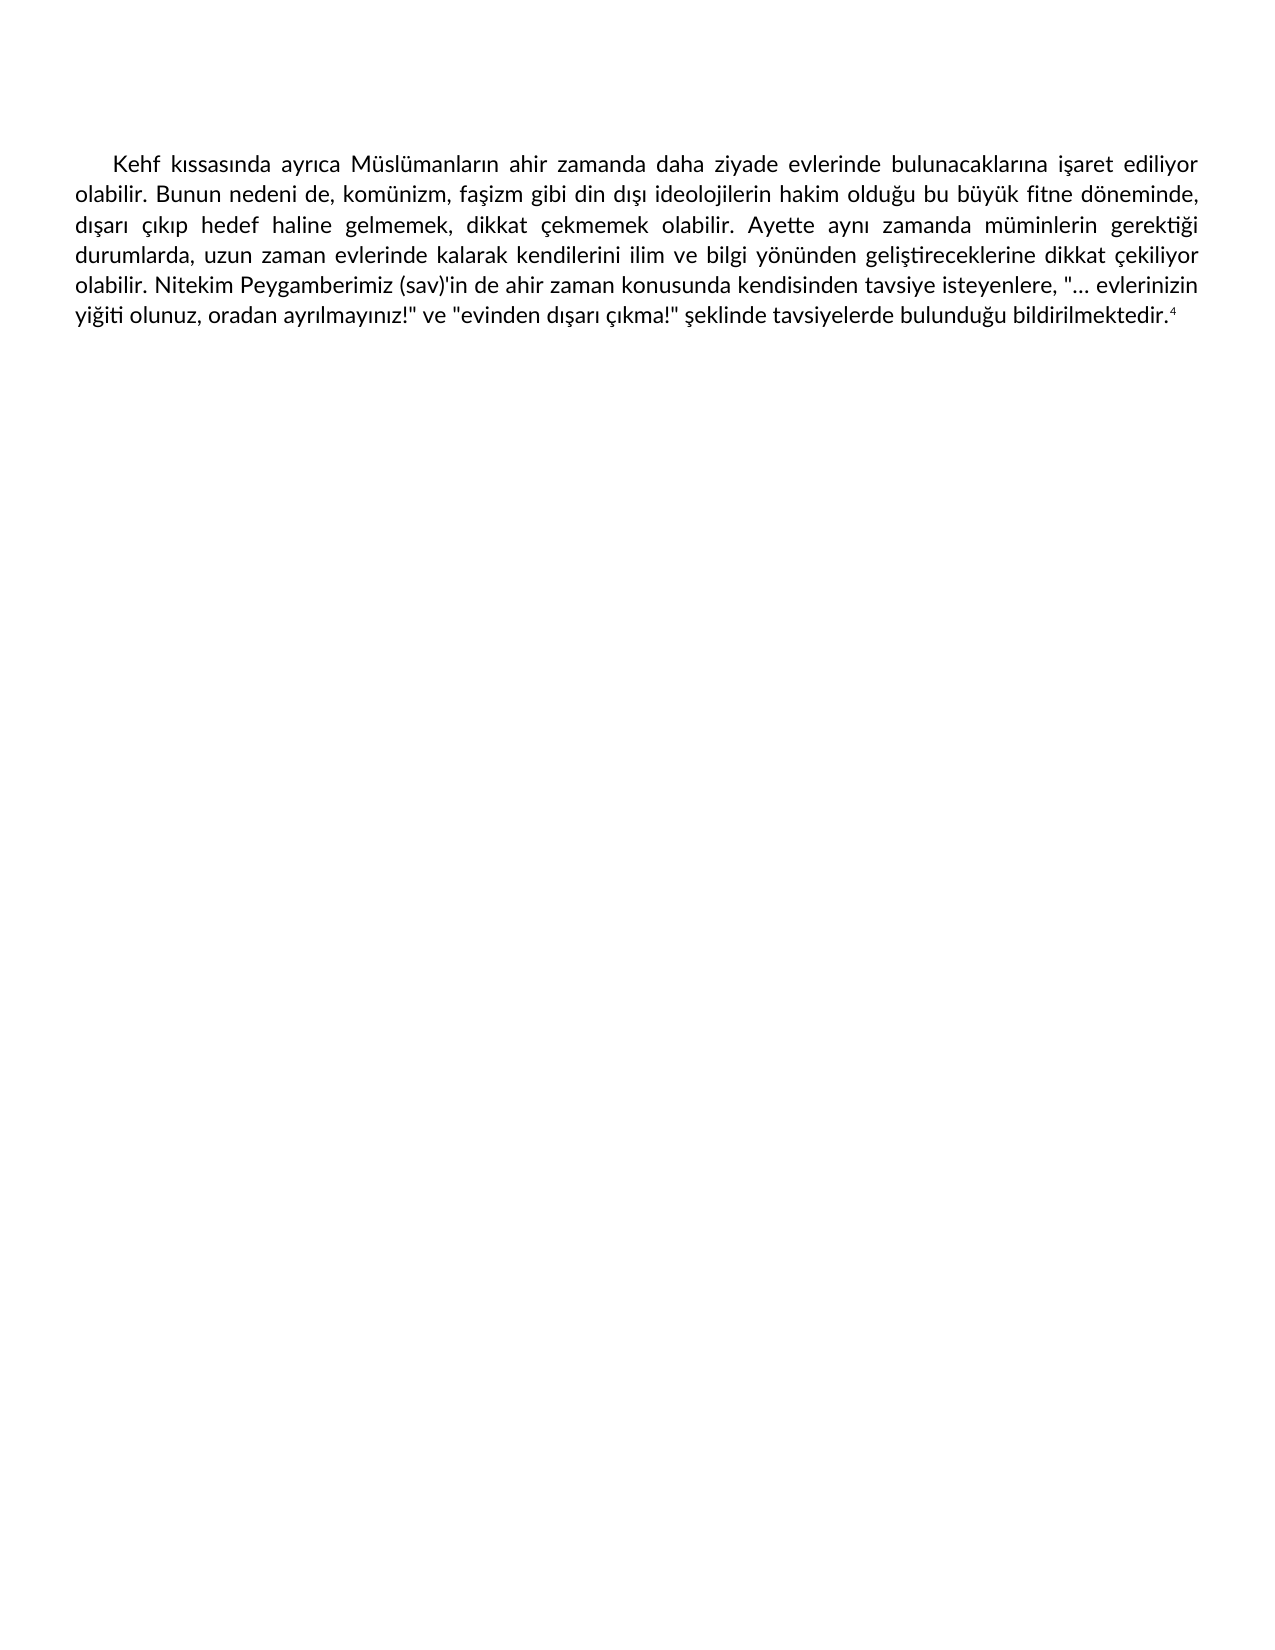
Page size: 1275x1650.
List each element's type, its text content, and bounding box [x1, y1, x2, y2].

text Kehf kıssasında ayrıca Müslümanların ahir zamanda daha ziyade evlerinde bulunacaklarına işaret ediliyor olabilir. Bunun nedeni de, komünizm, faşizm gibi din dışı ideolojilerin hakim olduğu bu büyük fitne döneminde, dışarı çıkıp hedef haline gelmemek, dikkat çekmemek olabilir. Ayette aynı zamanda müminlerin gerektiği durumlarda, uzun zaman evlerinde kalarak kendilerini ilim ve bilgi yönünden geliştireceklerine dikkat çekiliyor olabilir. Nitekim Peygamberimiz (sav)'in de ahir zaman konusunda kendisinden tavsiye isteyenlere, "… evlerinizin yiğiti olunuz, oradan ayrılmayınız!" ve "evinden dışarı çıkma!" şeklinde tavsiyelerde bulunduğu bildirilmektedir.4 [75, 150, 1200, 328]
